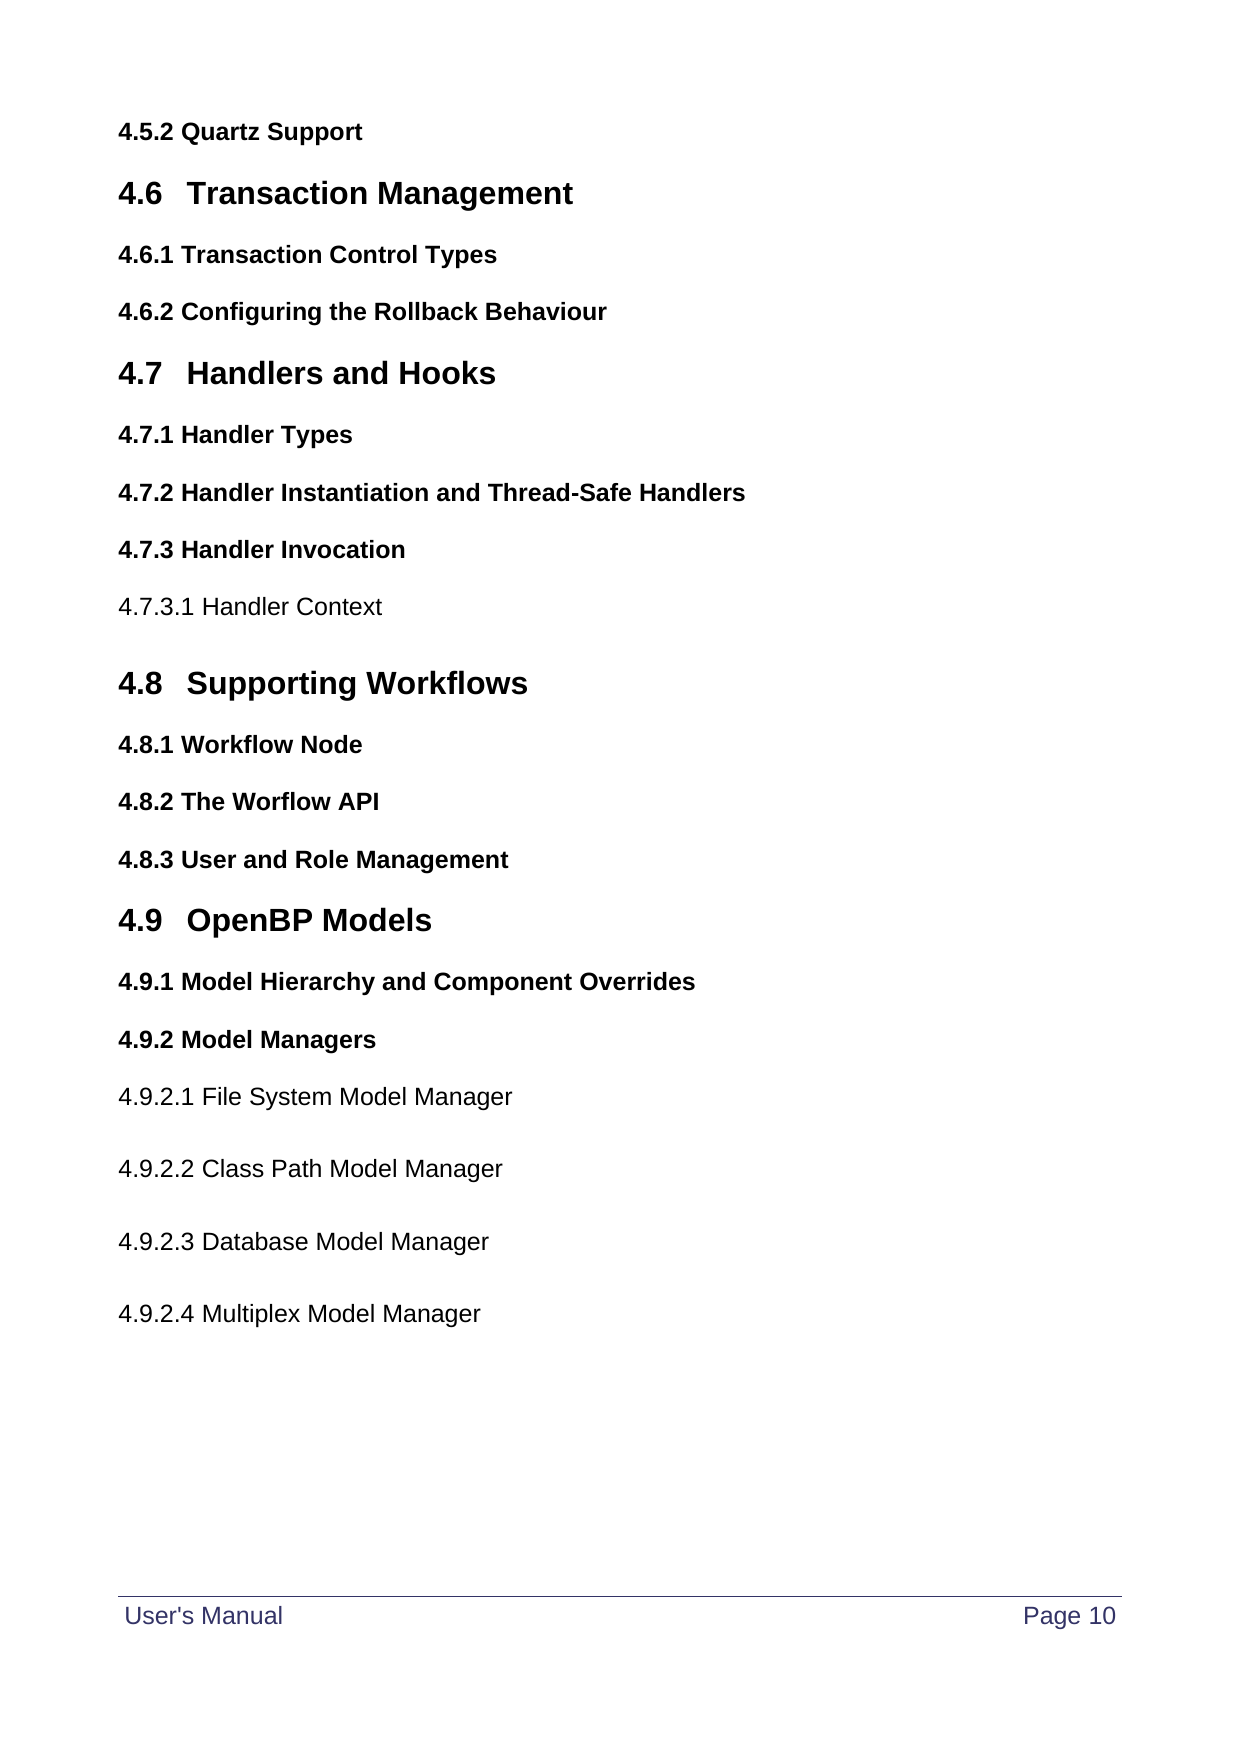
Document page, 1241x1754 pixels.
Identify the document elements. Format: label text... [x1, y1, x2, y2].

subtitle File System Model Manager [118, 1083, 1122, 1111]
subtitle Model Hierarchy and Component Overrides [118, 968, 1122, 996]
subtitle Quartz Support [118, 118, 1122, 146]
subtitle Handler Types [118, 421, 1122, 449]
subtitle Handler Context [118, 593, 1122, 621]
subtitle Multiplex Model Manager [118, 1299, 1122, 1327]
subtitle Class Path Model Manager [118, 1155, 1122, 1183]
subtitle Database Model Manager [118, 1227, 1122, 1255]
subtitle Supporting Workflows [118, 665, 1122, 701]
subtitle Workflow Node [118, 731, 1122, 758]
subtitle Handlers and Hooks [118, 356, 1122, 391]
subtitle The Worflow API [118, 788, 1122, 816]
subtitle User and Role Management [118, 845, 1122, 873]
subtitle Transaction Management [118, 176, 1122, 211]
subtitle Configuring the Rollback Behaviour [118, 298, 1122, 326]
subtitle Model Managers [118, 1026, 1122, 1053]
subtitle Handler Invocation [118, 536, 1122, 564]
subtitle Transaction Control Types [118, 241, 1122, 269]
subtitle OpenBP Models [118, 903, 1122, 939]
subtitle Handler Instantiation and Thread-Safe Handlers [118, 478, 1122, 506]
